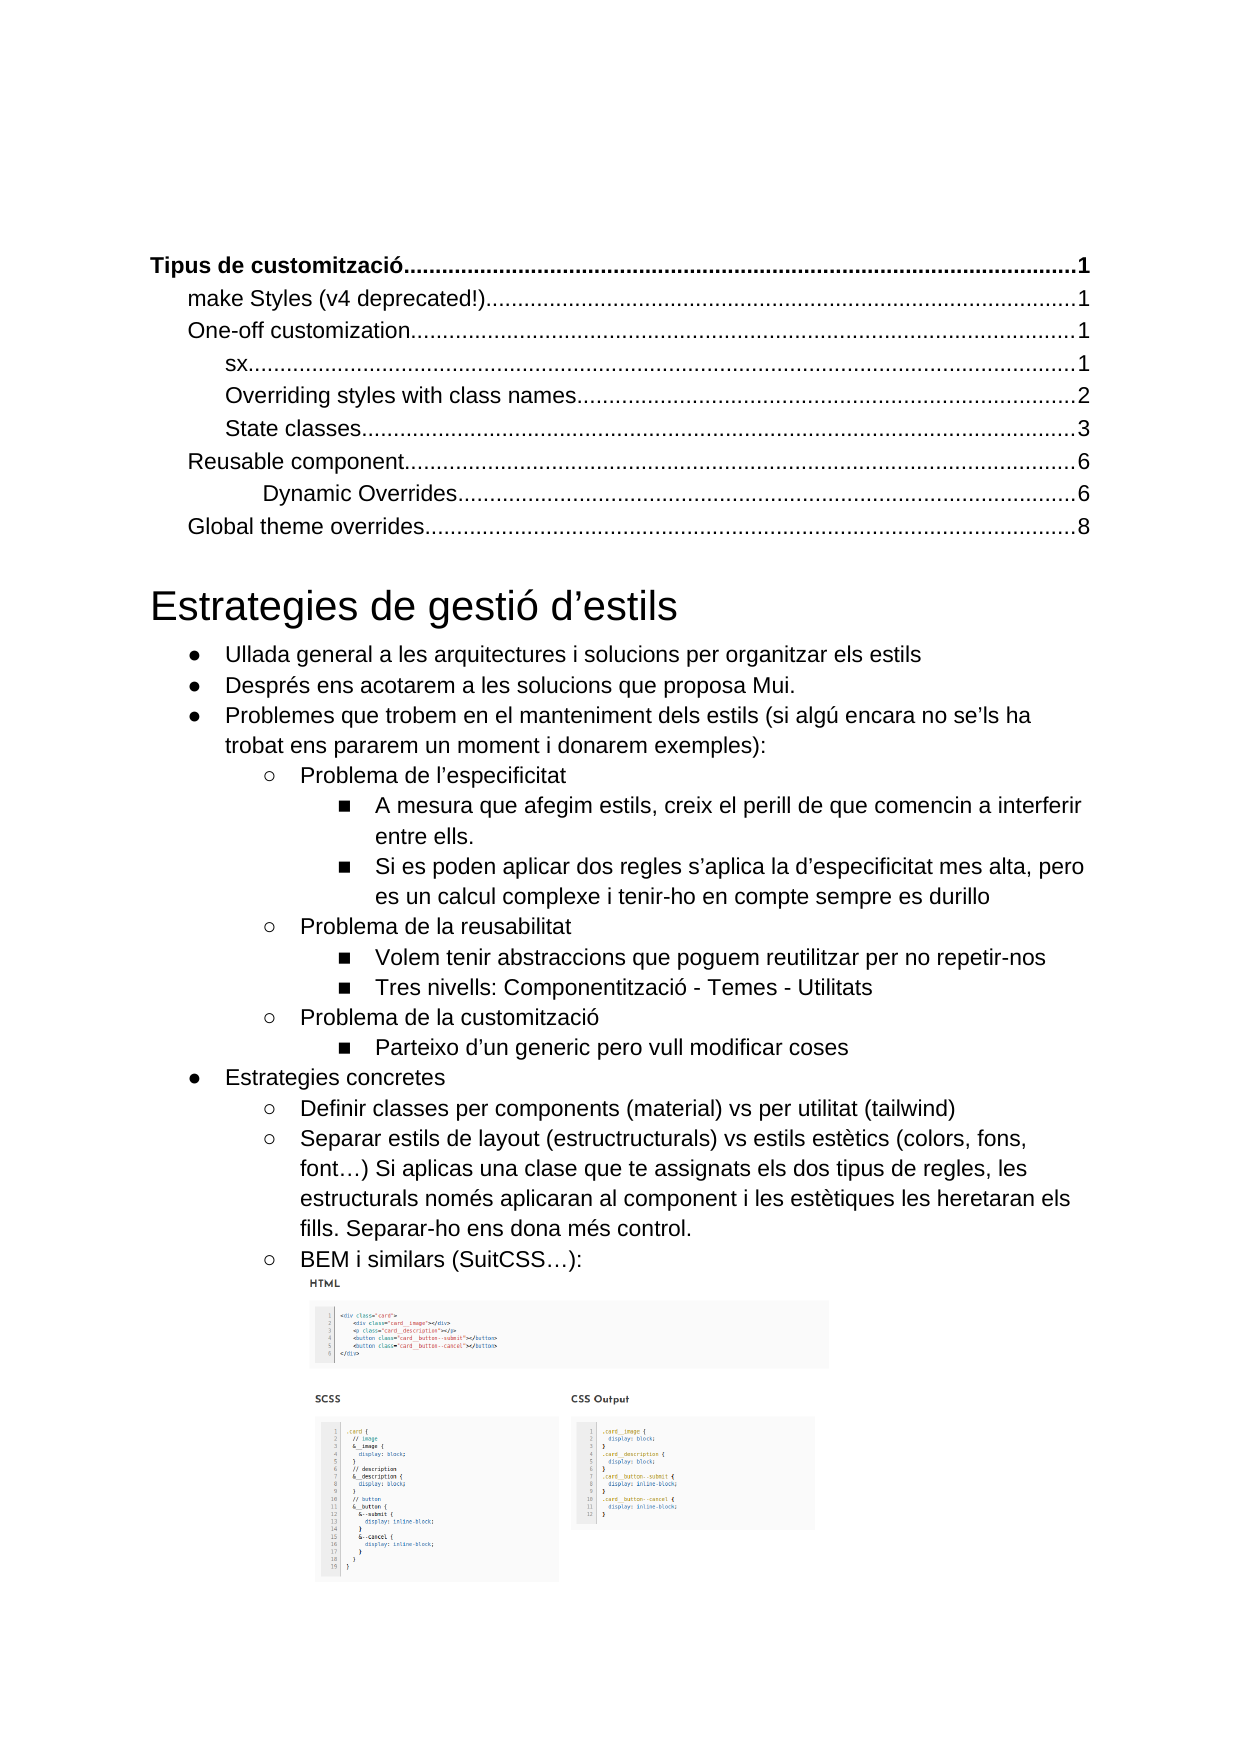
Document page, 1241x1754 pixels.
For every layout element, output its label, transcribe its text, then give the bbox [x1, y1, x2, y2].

picture [300, 1275, 829, 1582]
list Volem tenir abstraccions que poguem reutilitzar per no repetir-nos [337, 943, 1090, 970]
text State classes 3 [225, 415, 1090, 441]
list Problemes que trobem en el manteniment dels estils (si algú encara no se’ls ha trobat ens pararem un moment i donarem exemples): [187, 702, 1090, 758]
list Tres nivells: Componentització - Temes - Utilitats [337, 974, 1090, 1000]
list Ullada general a les arquitectures i solucions per organitzar els estils [187, 641, 1090, 668]
text Dynamic Overrides 6 [262, 480, 1090, 507]
list BEM i similars (SuitCSS…): [262, 1246, 1090, 1272]
list Problema de la reusabilitat [262, 913, 1090, 939]
list Després ens acotarem a les solucions que proposa Mui. [187, 672, 1090, 698]
list Definir classes per components (material) vs per utilitat (tailwind) [262, 1094, 1090, 1121]
list Problema de la customització [262, 1004, 1090, 1030]
text make Styles (v4 deprecated!) 1 [187, 285, 1090, 311]
text Overriding styles with class names 2 [225, 382, 1090, 409]
text sx 1 [225, 350, 1090, 376]
text Global theme overrides 8 [187, 513, 1090, 539]
list A mesura que afegim estils, creix el perill de que comencin a interferir entre ells. [337, 792, 1090, 849]
list Estrategies concretes [187, 1064, 1090, 1091]
list Problema de l’especificitat [262, 762, 1090, 788]
list Separar estils de layout (estructructurals) vs estils estètics (colors, fons, font…) Si aplicas una clase que te assignats els dos tipus de regles, les estructurals només aplicaran al component i les estètiques les heretaran els fills. Separar-ho ens dona més control. [262, 1125, 1090, 1242]
list Parteixo d’un generic pero vull modificar coses [337, 1034, 1090, 1060]
text One-off customization 1 [187, 317, 1090, 344]
subtitle Estrategies de gestió d’estils [150, 581, 1090, 629]
list Si es poden aplicar dos regles s’aplica la d’especificitat mes alta, pero es un calcul complexe i tenir-ho en compte sempre es durillo [337, 853, 1090, 909]
text Tipus de customització 1 [150, 252, 1090, 278]
text Reusable component 6 [187, 448, 1090, 474]
